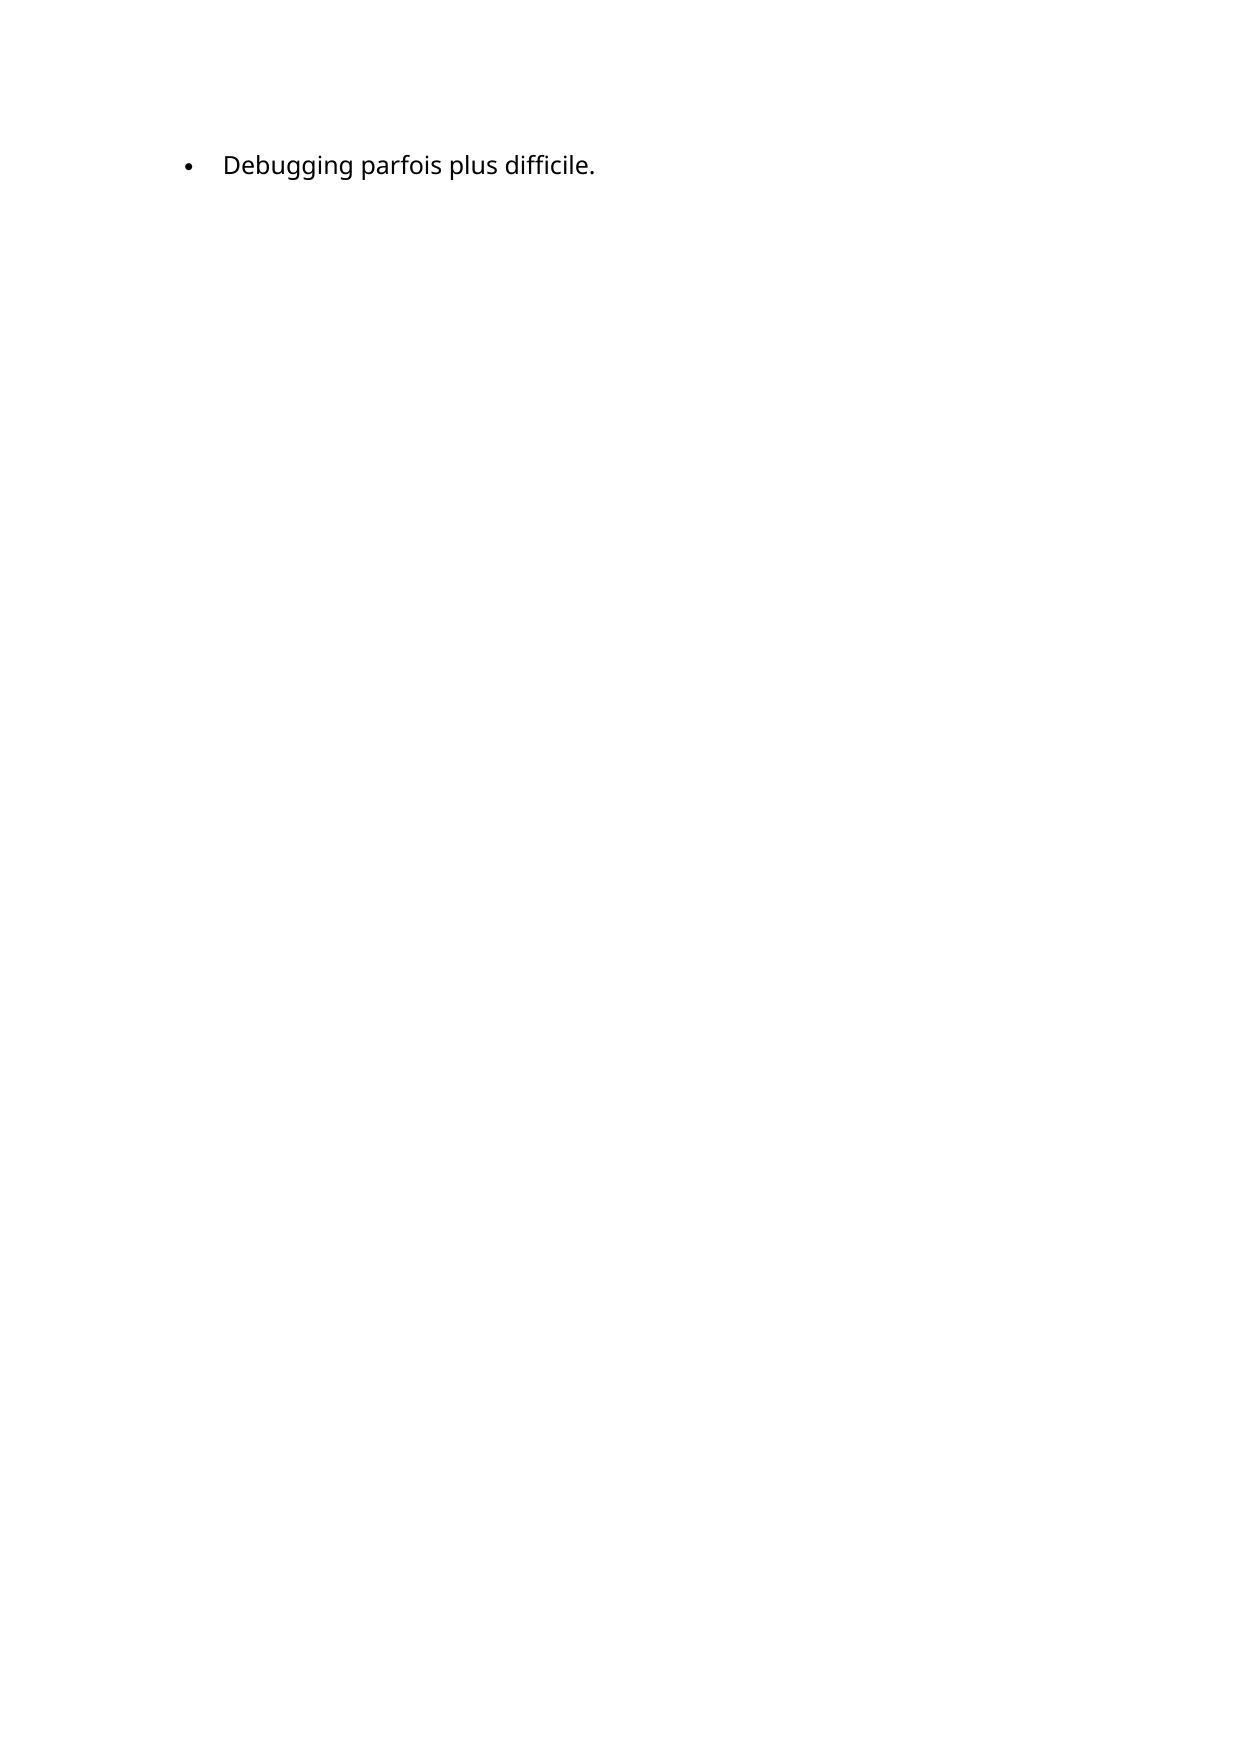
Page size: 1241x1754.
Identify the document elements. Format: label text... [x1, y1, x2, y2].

list Debugging parfois plus difficile. [185, 148, 1093, 182]
